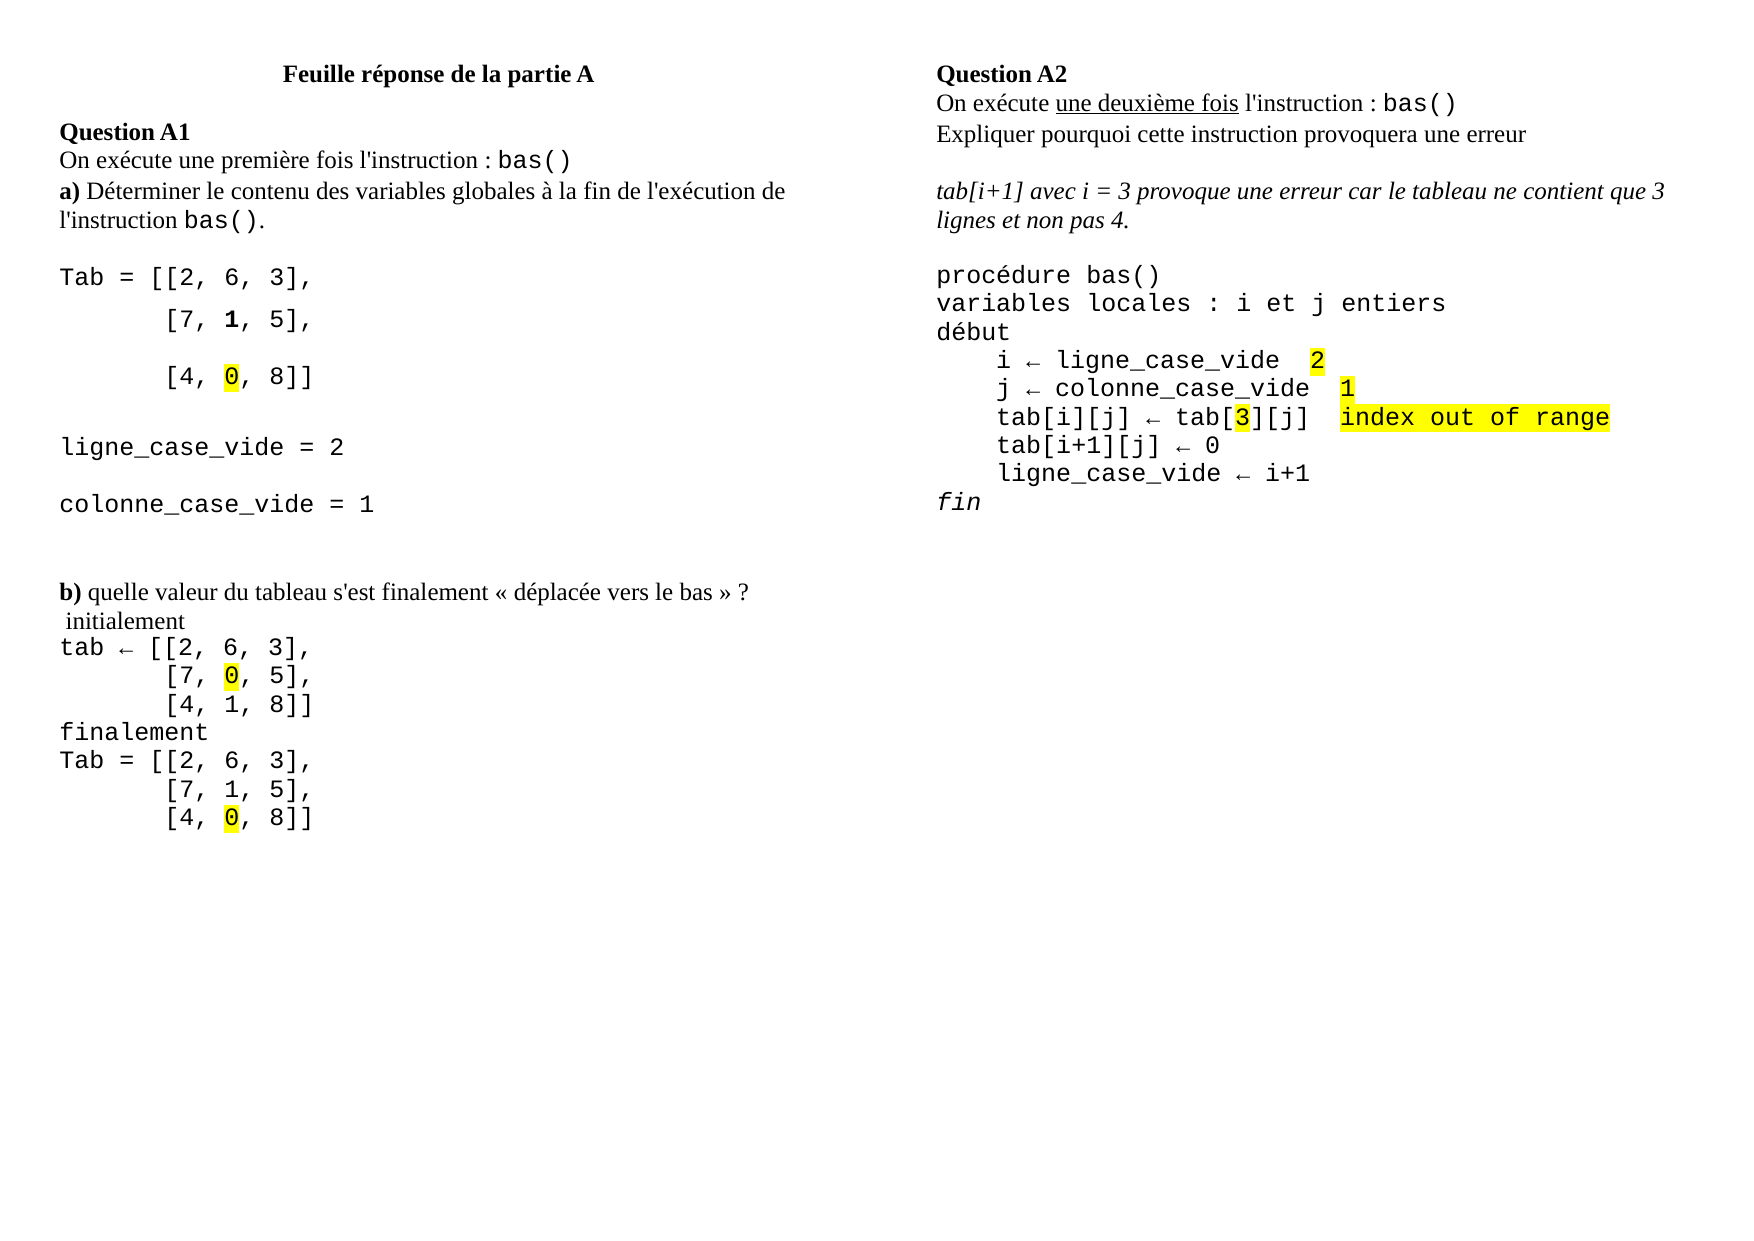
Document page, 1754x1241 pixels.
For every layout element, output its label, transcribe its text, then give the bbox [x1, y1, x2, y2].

text [7, 1, 5], [59, 307, 818, 335]
text Feuille réponse de la partie A [59, 59, 818, 88]
text ligne_case_vide = 2 [59, 434, 818, 463]
text [4, 0, 8]] [59, 804, 818, 833]
text Question A1 [59, 117, 818, 145]
text colonne_case_vide = 1 [59, 491, 818, 519]
text b) quelle valeur du tableau s'est finalement « déplacée vers le bas » ? [59, 577, 818, 606]
text On exécute une première fois l'instruction : bas() [59, 145, 818, 176]
text variables locales : i et j entiers [936, 291, 1695, 319]
text tab[i][j] ← tab[3][j] index out of range [936, 404, 1695, 432]
text Expliquer pourquoi cette instruction provoquera une erreur [936, 119, 1695, 147]
text [7, 1, 5], [59, 776, 818, 804]
text Tab = [[2, 6, 3], [59, 264, 818, 293]
text Tab = [[2, 6, 3], [59, 748, 818, 776]
text i ← ligne_case_vide 2 [936, 347, 1695, 376]
text procédure bas() [936, 262, 1695, 291]
text j ← colonne_case_vide 1 [936, 376, 1695, 404]
text On exécute une deuxième fois l'instruction : bas() [936, 88, 1695, 119]
text finalement [59, 719, 818, 748]
text initialement [59, 606, 818, 634]
text [7, 0, 5], [59, 663, 818, 691]
text tab[i+1] avec i = 3 provoque une erreur car le tableau ne contient que 3 lignes et non pas 4. [936, 176, 1695, 234]
text [4, 1, 8]] [59, 691, 818, 719]
text tab ← [[2, 6, 3], [59, 634, 818, 663]
text [4, 0, 8]] [59, 364, 818, 392]
text tab[i+1][j] ← 0 [936, 432, 1695, 461]
text début [936, 319, 1695, 347]
text fin [936, 489, 1695, 517]
text Question A2 [936, 59, 1695, 88]
text ligne_case_vide ← i+1 [936, 461, 1695, 489]
text a) Déterminer le contenu des variables globales à la fin de l'exécution de l'instruction bas(). [59, 176, 818, 236]
